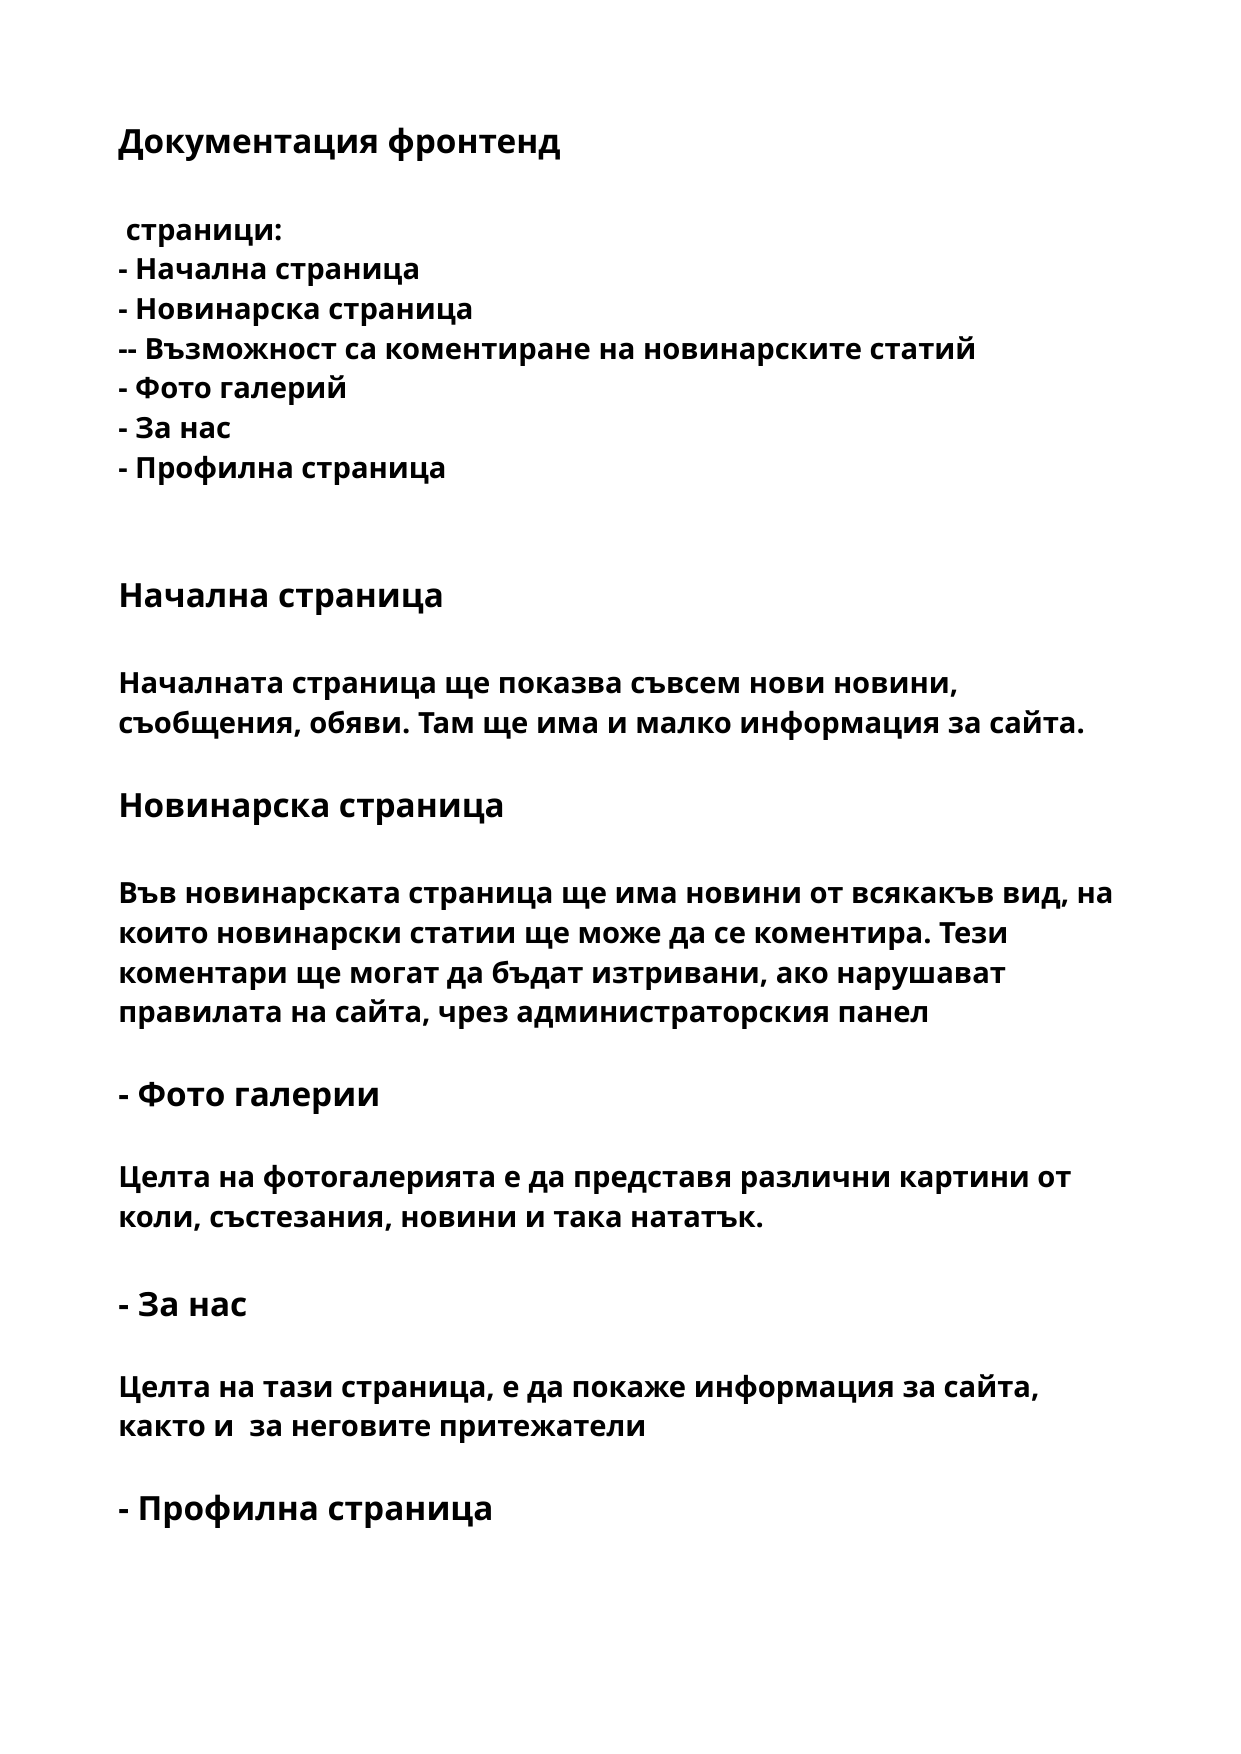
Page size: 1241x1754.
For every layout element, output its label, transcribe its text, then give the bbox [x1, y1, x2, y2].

text Целта на тази страница, е да покаже информация за сайта, както и за неговите притежатели [118, 1366, 1122, 1445]
text - Новинарска страница [118, 288, 1122, 328]
text Новинарска страница [118, 782, 1122, 827]
text - Профилна страница [118, 447, 1122, 487]
text - Фото галерии [118, 1071, 1122, 1116]
text - Фото галерий [118, 368, 1122, 407]
text Във новинарската страница ще има новини от всякакъв вид, на които новинарски статии ще може да се коментира. Тези коментари ще могат да бъдат изтривани, ако нарушават правилата на сайта, чрез администраторския панел [118, 873, 1122, 1031]
text - За нас [118, 407, 1122, 447]
text - Начална страница [118, 249, 1122, 288]
text страници: [118, 209, 1122, 249]
text Начална страница [118, 572, 1122, 617]
text - Профилна страница [118, 1485, 1122, 1531]
text - За нас [118, 1281, 1122, 1326]
text Целта на фотогалерията е да представя различни картини от коли, състезания, новини и така нататък. [118, 1156, 1122, 1236]
text -- Възможност са коментиране на новинарските статий [118, 328, 1122, 368]
text Документация фронтенд [118, 118, 1122, 163]
text Началната страница ще показва съвсем нови новини, съобщения, обяви. Там ще има и малко информация за сайта. [118, 663, 1122, 742]
